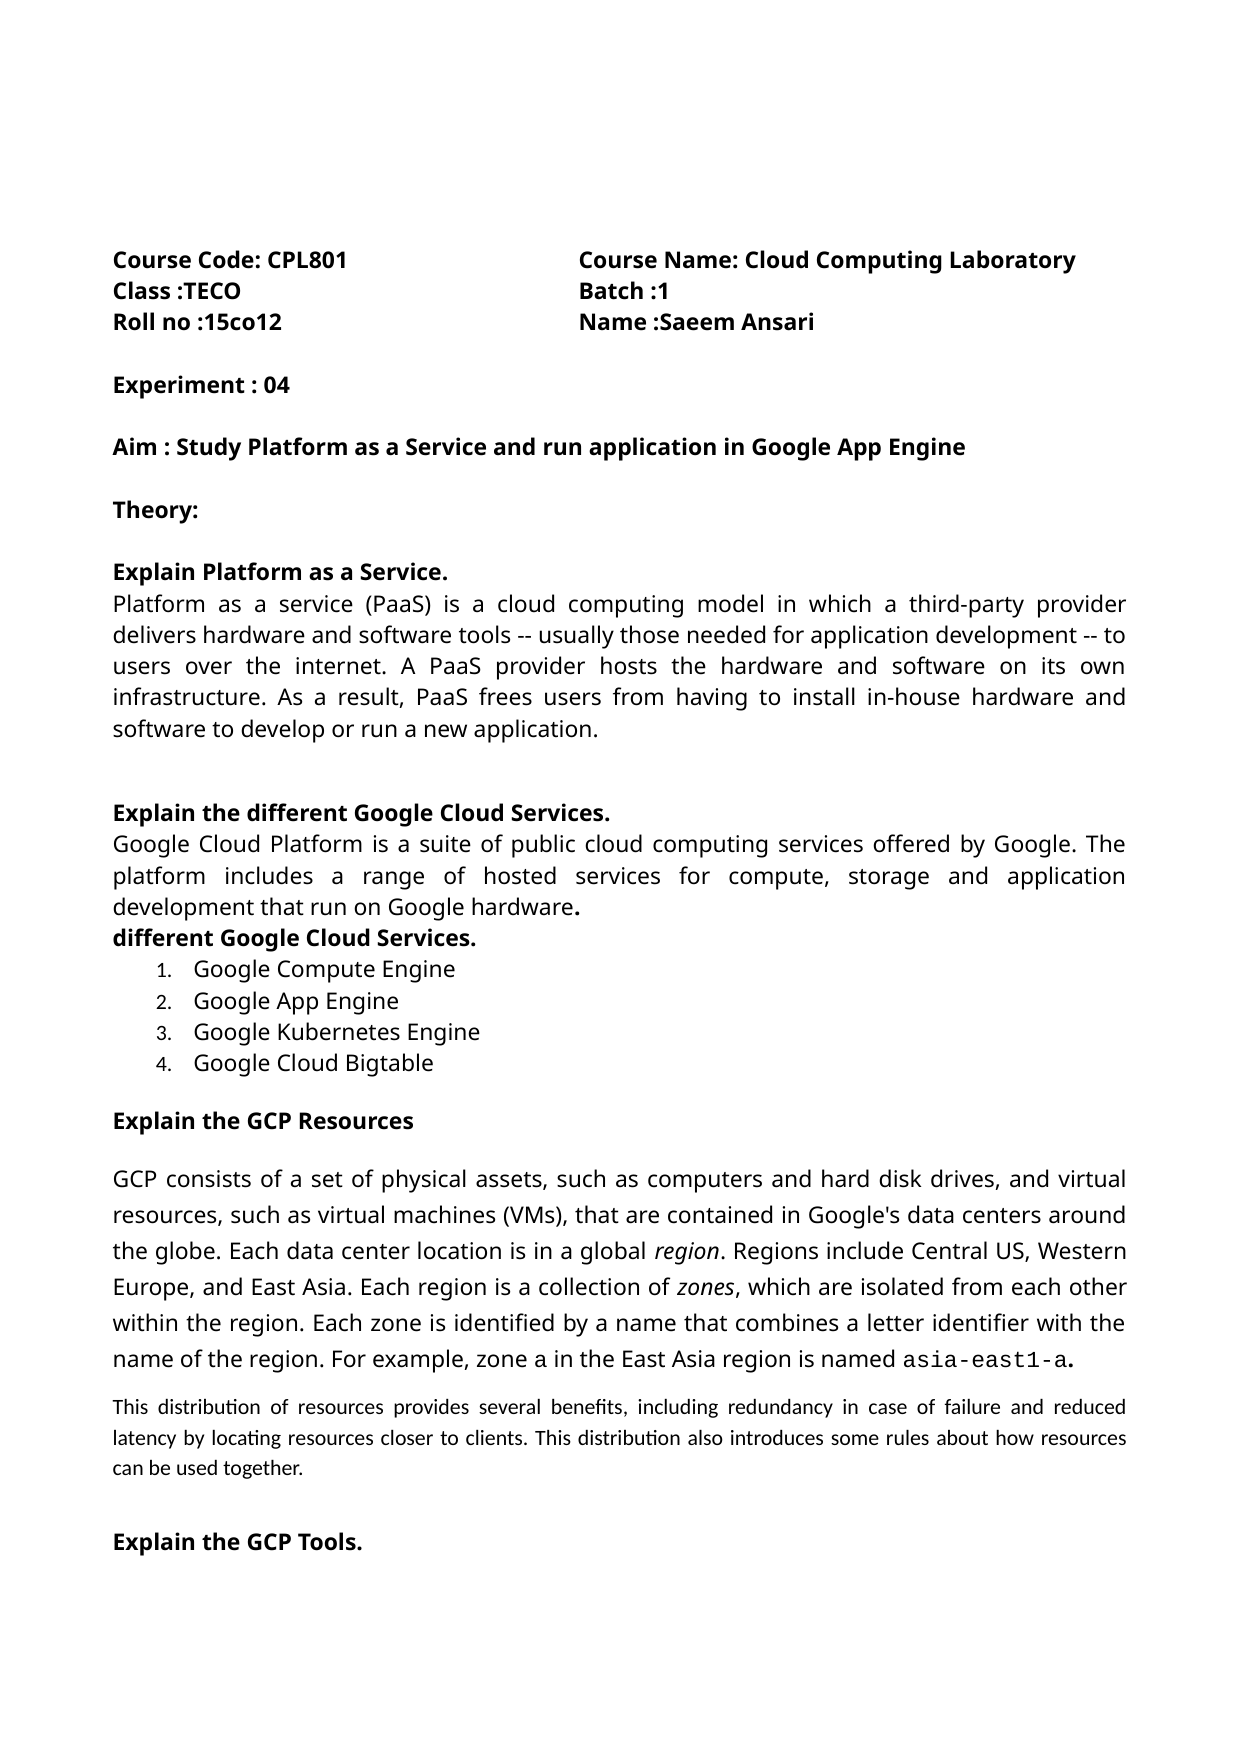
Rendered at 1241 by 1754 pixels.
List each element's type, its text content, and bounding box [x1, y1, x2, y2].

text Explain the different Google Cloud Services. [112, 797, 1128, 828]
text Platform as a service (PaaS) is a cloud computing model in which a third-party provider delivers hardware and software tools -- usually those needed for application development -- to users over the internet. A PaaS provider hosts the hardware and software on its own infrastructure. As a result, PaaS frees users from having to install in-house hardware and software to develop or run a new application. [112, 587, 1128, 744]
text Explain the GCP Tools. [112, 1526, 1128, 1558]
text This distribution of resources provides several benefits, including redundancy in case of failure and reduced latency by locating resources closer to clients. This distribution also introduces some rules about how resources can be used together. [112, 1393, 1128, 1481]
text Explain the GCP Resources [112, 1105, 1128, 1136]
text Explain Platform as a Service. [112, 556, 1128, 587]
list Google Compute Engine [156, 953, 1128, 984]
text Theory: [112, 494, 1128, 525]
text Google Cloud Platform is a suite of public cloud computing services offered by Google. The platform includes a range of hosted services for compute, storage and application development that run on Google hardware. [112, 828, 1128, 922]
table_header Course Code: CPL801 [101, 244, 567, 275]
table_cell Batch :1 [567, 275, 1139, 306]
text Experiment : 04 [112, 369, 1128, 400]
list Google Cloud Bigtable [156, 1047, 1128, 1078]
table_cell Class :TECO [101, 275, 567, 306]
table_cell Name :Saeem Ansari [567, 306, 1139, 337]
list Google App Engine [156, 984, 1128, 1016]
text different Google Cloud Services. [112, 922, 1128, 953]
list Google Kubernetes Engine [156, 1016, 1128, 1047]
text Aim : Study Platform as a Service and run application in Google App Engine [112, 431, 1128, 462]
table_cell Roll no :15co12 [101, 306, 567, 337]
table_header Course Name: Cloud Computing Laboratory [567, 244, 1139, 275]
text GCP consists of a set of physical assets, such as computers and hard disk drives, and virtual resources, such as virtual machines (VMs), that are contained in Google's data centers around the globe. Each data center location is in a global region. Regions include Central US, Western Europe, and East Asia. Each region is a collection of zones, which are isolated from each other within the region. Each zone is identified by a name that combines a letter identifier with the name of the region. For example, zone a in the East Asia region is named asia-east1-a. [112, 1163, 1128, 1374]
